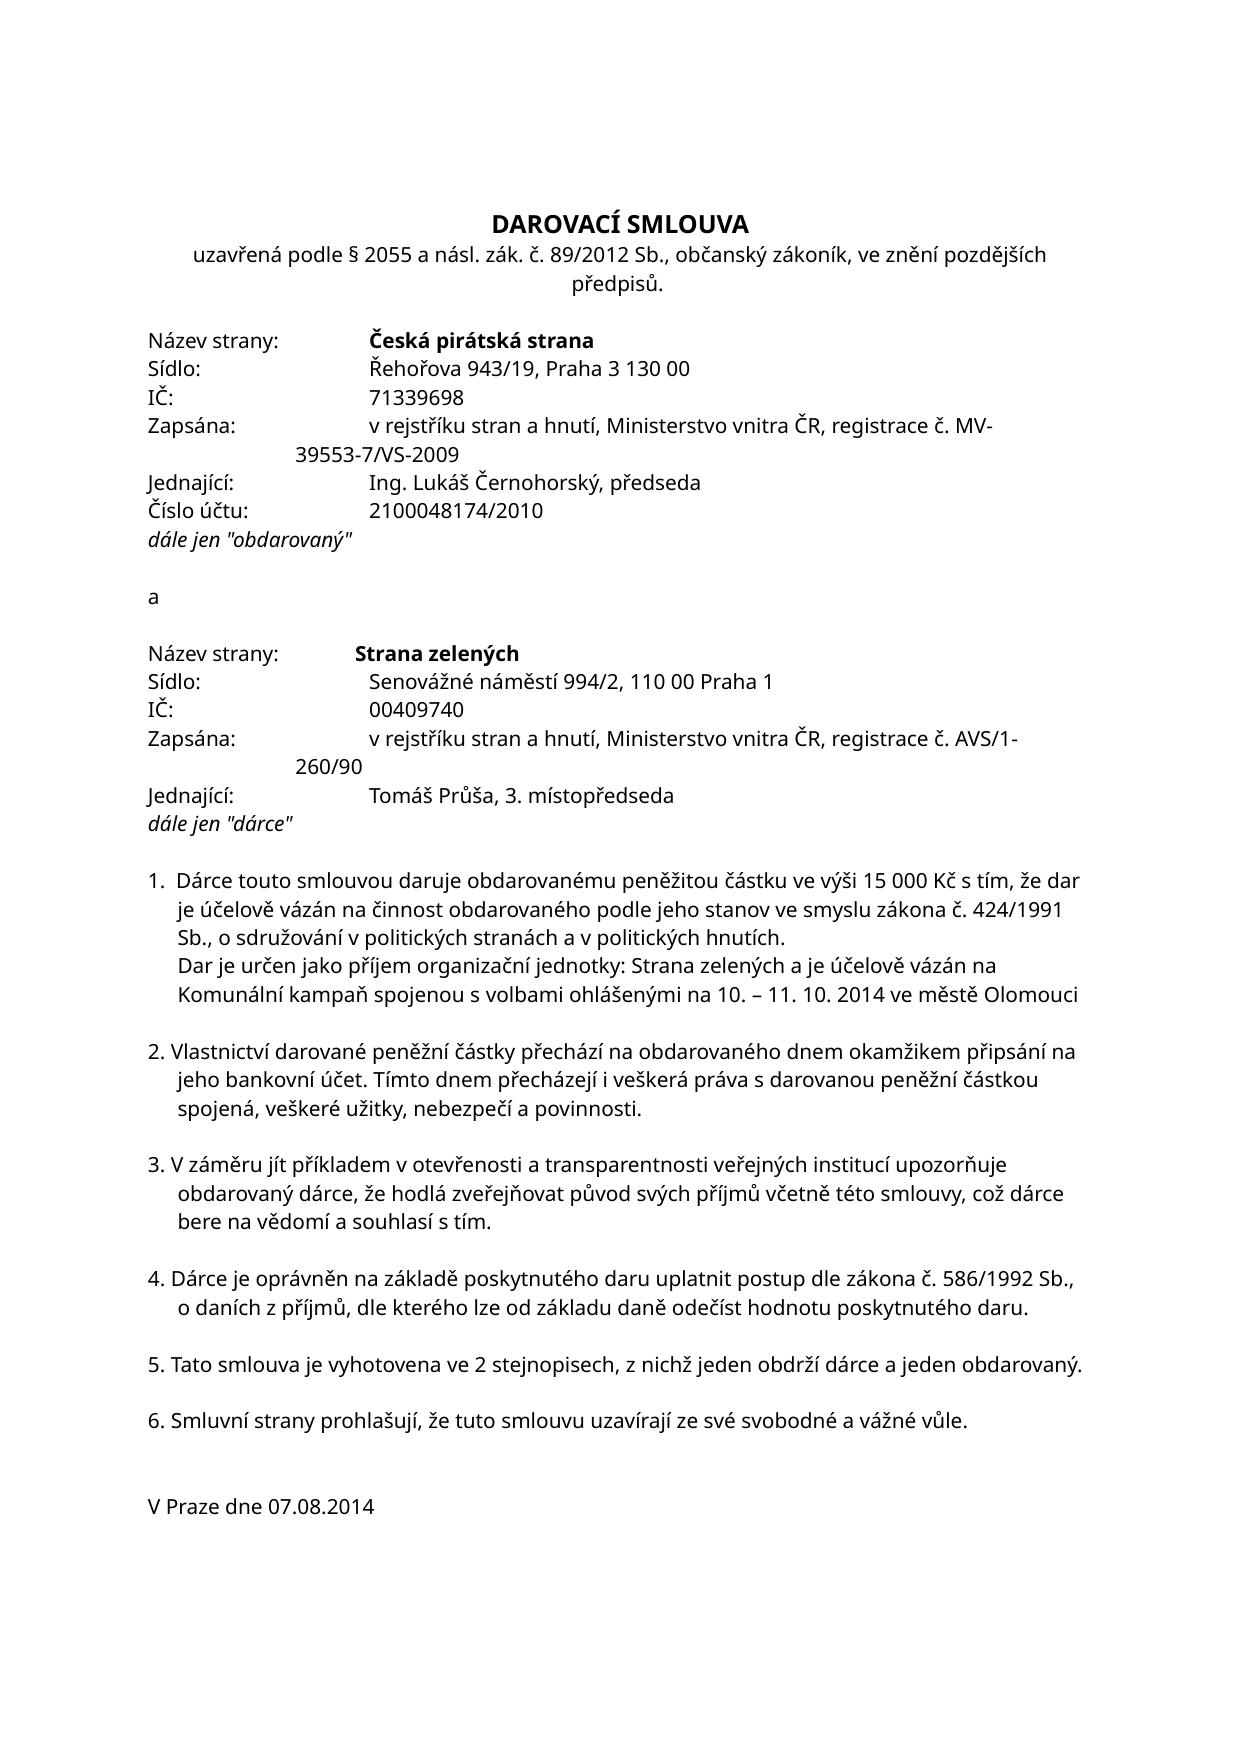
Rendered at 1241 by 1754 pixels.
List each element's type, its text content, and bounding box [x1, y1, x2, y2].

text IČ: 00409740 [148, 696, 1093, 724]
text 3. V záměru jít příkladem v otevřenosti a transparentnosti veřejných institucí upozorňuje obdarovaný dárce, že hodlá zveřejňovat původ svých příjmů včetně této smlouvy, což dárce bere na vědomí a souhlasí s tím. [148, 1151, 1093, 1236]
title Darovací smlouva [148, 207, 1093, 241]
text V Praze dne 07.08.2014 [148, 1492, 1093, 1520]
text dále jen "dárce" [148, 809, 1093, 838]
text Sídlo: Řehořova 943/19, Praha 3 130 00 [148, 354, 1093, 383]
text Sídlo: Senovážné náměstí 994/2, 110 00 Praha 1 [148, 667, 1093, 696]
text Zapsána: v rejstříku stran a hnutí, Ministerstvo vnitra ČR, registrace č. AVS/1- 260/90 [148, 724, 1093, 781]
text 1. Dárce touto smlouvou daruje obdarovanému peněžitou částku ve výši 15 000 Kč s tím, že dar je účelově vázán na činnost obdarovaného podle jeho stanov ve smyslu zákona č. 424/1991 Sb., o sdružování v politických stranách a v politických hnutích. Dar je určen jako příjem organizační jednotky: Strana zelených a je účelově vázán na Komunální kampaň spojenou s volbami ohlášenými na 10. – 11. 10. 2014 ve městě Olomouci [148, 866, 1093, 1008]
text Zapsána: v rejstříku stran a hnutí, Ministerstvo vnitra ČR, registrace č. MV- 39553-7/VS-2009 [148, 411, 1093, 468]
text 5. Tato smlouva je vyhotovena ve 2 stejnopisech, z nichž jeden obdrží dárce a jeden obdarovaný. [148, 1350, 1093, 1378]
text a [148, 582, 1093, 610]
text 4. Dárce je oprávněn na základě poskytnutého daru uplatnit postup dle zákona č. 586/1992 Sb., o daních z příjmů, dle kterého lze od základu daně odečíst hodnotu poskytnutého daru. [148, 1264, 1093, 1321]
text 6. Smluvní strany prohlašují, že tuto smlouvu uzavírají ze své svobodné a vážné vůle. [148, 1407, 1093, 1435]
text Název strany: Strana zelených [148, 639, 1093, 667]
text Číslo účtu: 2100048174/2010 [148, 497, 1093, 525]
text 2. Vlastnictví darované peněžní částky přechází na obdarovaného dnem okamžikem připsání na jeho bankovní účet. Tímto dnem přecházejí i veškerá práva s darovanou peněžní částkou spojená, veškeré užitky, nebezpečí a povinnosti. [148, 1037, 1093, 1122]
text Jednající: Ing. Lukáš Černohorský, předseda [148, 468, 1093, 497]
subtitle Název strany: Česká pirátská strana [148, 326, 1093, 354]
text uzavřená podle § 2055 a násl. zák. č. 89/2012 Sb., občanský zákoník, ve znění pozdějších předpisů. [148, 241, 1093, 297]
text IČ: 71339698 [148, 383, 1093, 411]
text dále jen "obdarovaný" [148, 525, 1093, 553]
text Jednající: Tomáš Průša, 3. místopředseda [148, 781, 1093, 809]
